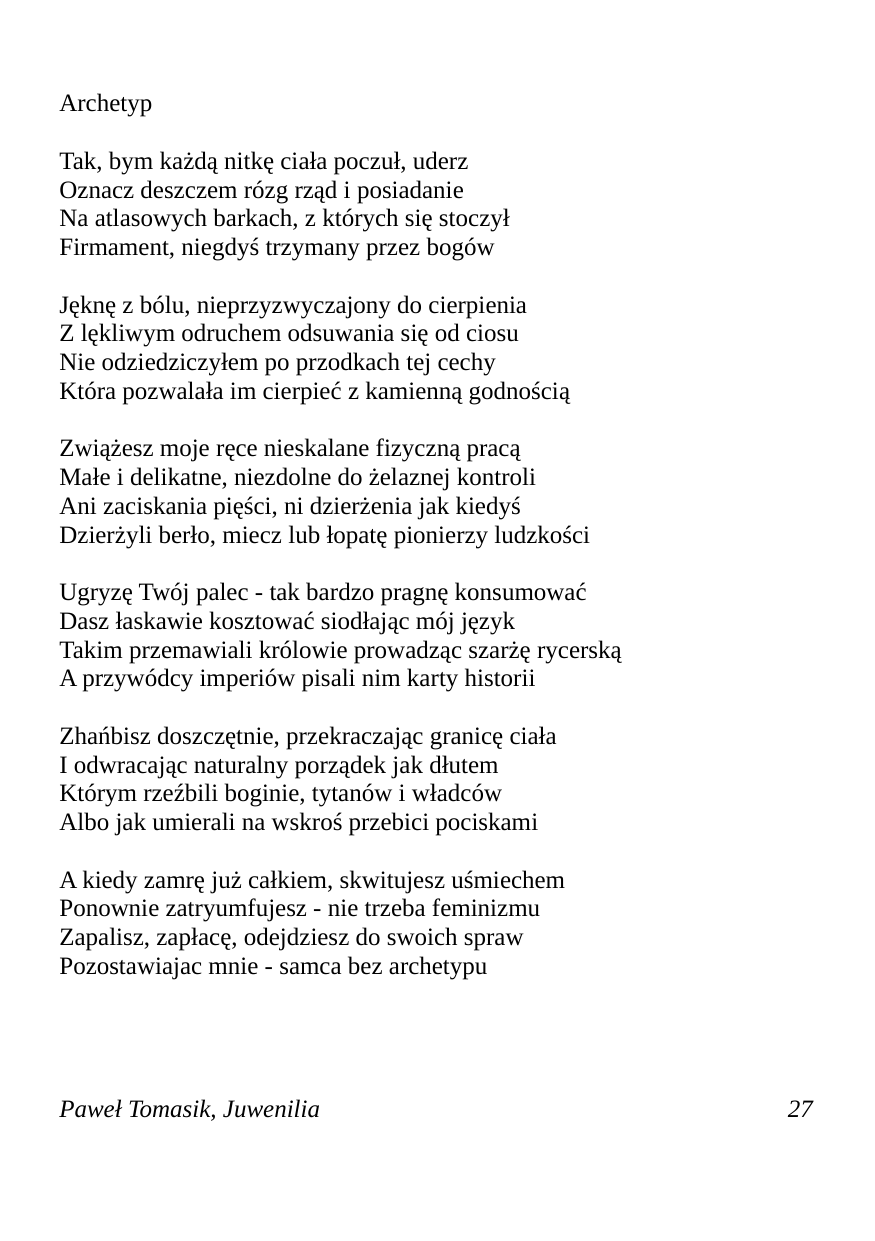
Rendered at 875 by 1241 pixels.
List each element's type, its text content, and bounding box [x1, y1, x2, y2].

text Zwiążesz moje ręce nieskalane fizyczną pracą Małe i delikatne, niezdolne do żelaznej kontroli Ani zaciskania pięści, ni dzierżenia jak kiedyś Dzierżyli berło, miecz lub łopatę pionierzy ludzkości [59, 433, 815, 548]
text A kiedy zamrę już całkiem, skwitujesz uśmiechem Ponownie zatryumfujesz - nie trzeba feminizmu Zapalisz, zapłacę, odejdziesz do swoich spraw Pozostawiajac mnie - samca bez archetypu [59, 865, 815, 980]
text Jęknę z bólu, nieprzyzwyczajony do cierpienia Z lękliwym odruchem odsuwania się od ciosu Nie odziedziczyłem po przodkach tej cechy Która pozwalała im cierpieć z kamienną godnością [59, 290, 815, 405]
text Zhańbisz doszczętnie, przekraczając granicę ciała I odwracając naturalny porządek jak dłutem Którym rzeźbili boginie, tytanów i władców Albo jak umierali na wskroś przebici pociskami [59, 721, 815, 836]
text Archetyp [59, 88, 815, 117]
text Ugryzę Twój palec - tak bardzo pragnę konsumować Dasz łaskawie kosztować siodłając mój język Takim przemawiali królowie prowadząc szarżę rycerską A przywódcy imperiów pisali nim karty historii [59, 577, 815, 692]
text Tak, bym każdą nitkę ciała poczuł, uderz Oznacz deszczem rózg rząd i posiadanie Na atlasowych barkach, z których się stoczył Firmament, niegdyś trzymany przez bogów [59, 146, 815, 261]
